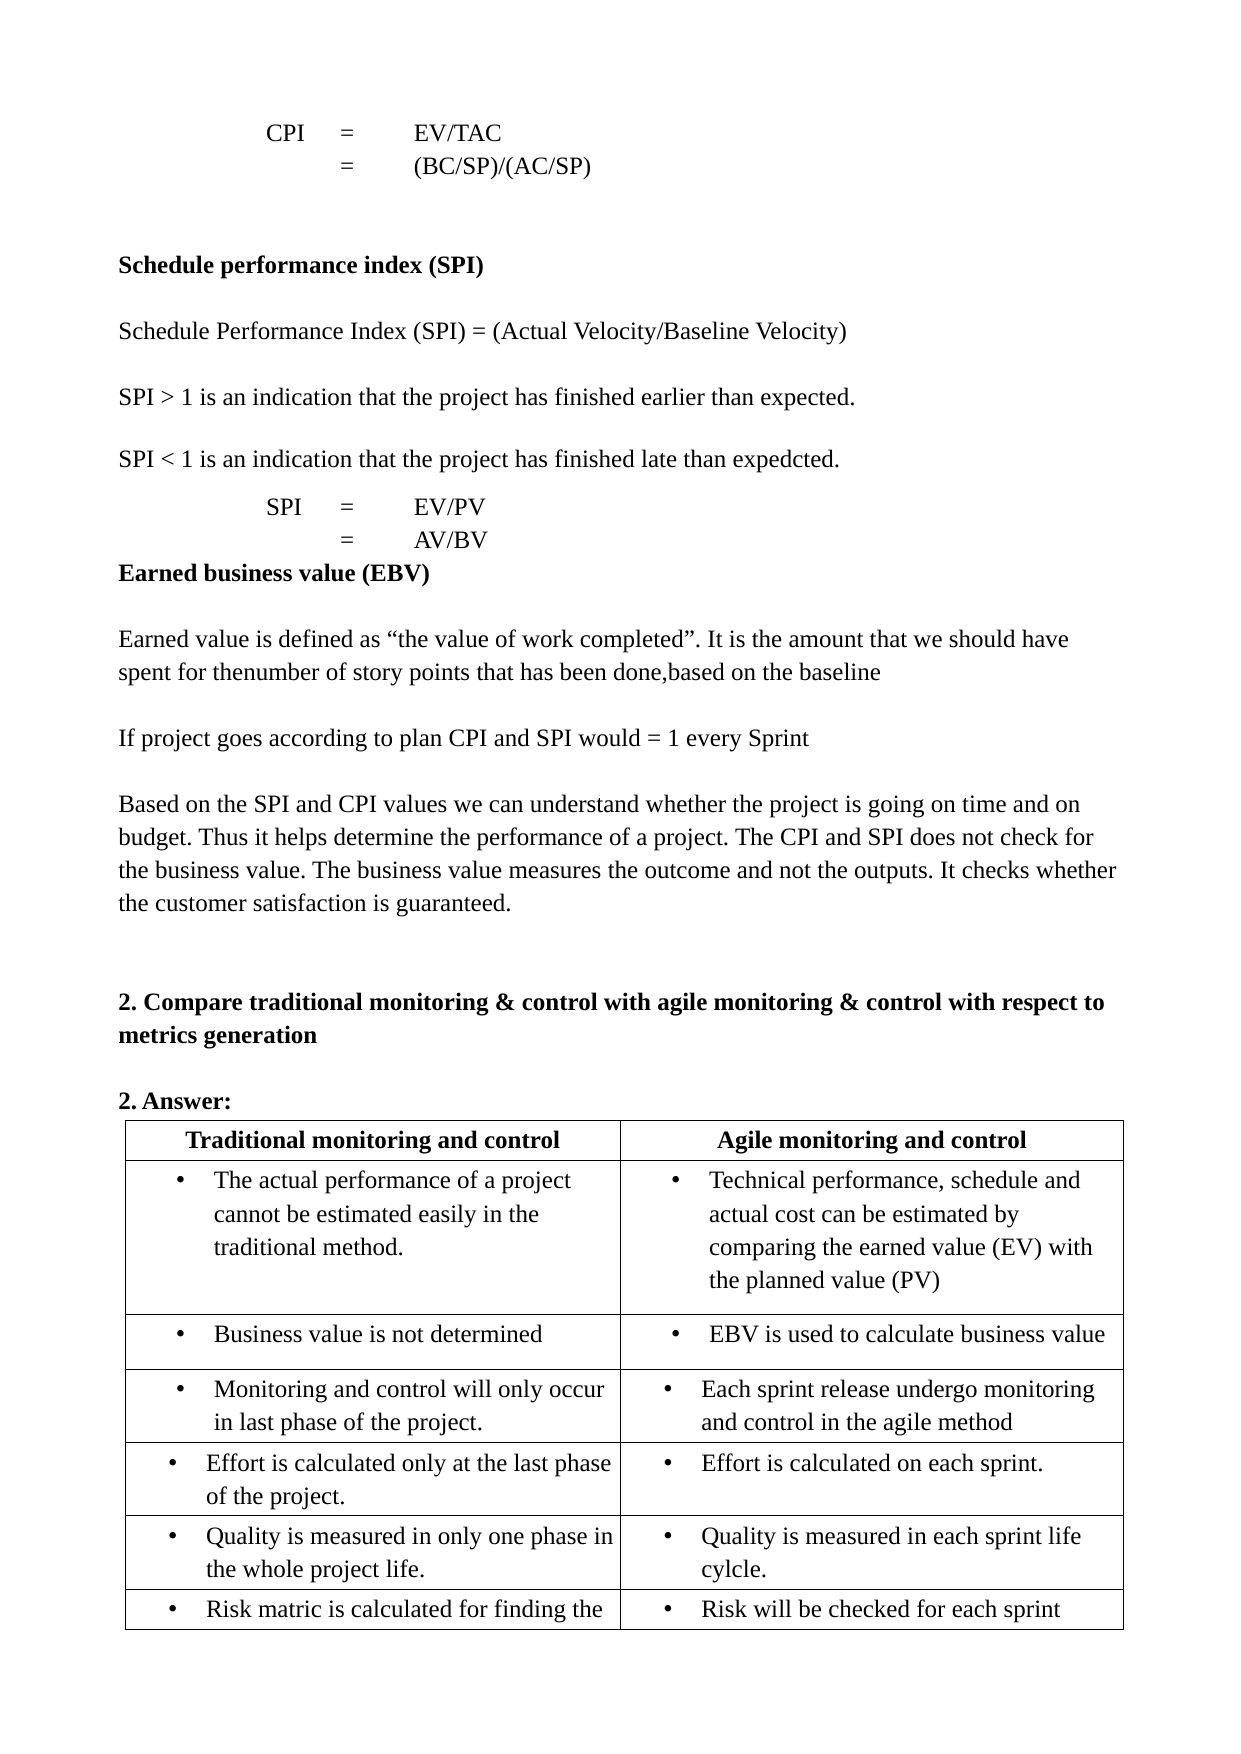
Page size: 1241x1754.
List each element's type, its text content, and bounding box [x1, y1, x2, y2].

text = AV/BV [118, 525, 1122, 554]
text 2. Answer: [118, 1086, 1122, 1115]
table_cell Each sprint release undergo monitoring and control in the agile method [621, 1370, 1123, 1442]
table_cell Technical performance, schedule and actual cost can be estimated by comparing the earned value (EV) with the planned value (PV) [621, 1161, 1123, 1314]
text Schedule performance index (SPI) [118, 250, 1122, 279]
text CPI = EV/TAC [118, 118, 1122, 147]
text SPI > 1 is an indication that the project has finished earlier than expected. [118, 382, 1122, 411]
table_header Agile monitoring and control [621, 1121, 1123, 1160]
table_cell Quality is measured in each sprint life cylcle. [621, 1516, 1123, 1589]
table_cell Risk will be checked for each sprint [621, 1590, 1123, 1629]
table_cell The actual performance of a project cannot be estimated easily in the traditional method. [126, 1161, 620, 1314]
table_cell Quality is measured in only one phase in the whole project life. [126, 1516, 620, 1589]
text SPI < 1 is an indication that the project has finished late than expedcted. [118, 444, 1122, 473]
table_cell Business value is not determined [126, 1315, 620, 1369]
table_cell Effort is calculated only at the last phase of the project. [126, 1443, 620, 1515]
table_cell Risk matric is calculated for finding the [126, 1590, 620, 1629]
table_cell EBV is used to calculate business value [621, 1315, 1123, 1369]
table_cell Monitoring and control will only occur in last phase of the project. [126, 1370, 620, 1442]
text If project goes according to plan CPI and SPI would = 1 every Sprint [118, 723, 1122, 752]
text Earned business value (EBV) [118, 558, 1122, 587]
table_cell Effort is calculated on each sprint. [621, 1443, 1123, 1515]
text Earned value is defined as “the value of work completed”. It is the amount that we should have spent for thenumber of story points that has been done,based on the baseline [118, 624, 1122, 686]
table_header Traditional monitoring and control [126, 1121, 620, 1160]
text Schedule Performance Index (SPI) = (Actual Velocity/Baseline Velocity) [118, 316, 1122, 345]
text 2. Compare traditional monitoring & control with agile monitoring & control with respect to metrics generation [118, 987, 1122, 1049]
text Based on the SPI and CPI values we can understand whether the project is going on time and on budget. Thus it helps determine the performance of a project. The CPI and SPI does not check for the business value. The business value measures the outcome and not the outputs. It checks whether the customer satisfaction is guaranteed. [118, 789, 1122, 917]
text SPI = EV/PV [118, 492, 1122, 521]
text = (BC/SP)/(AC/SP) [118, 151, 1122, 180]
